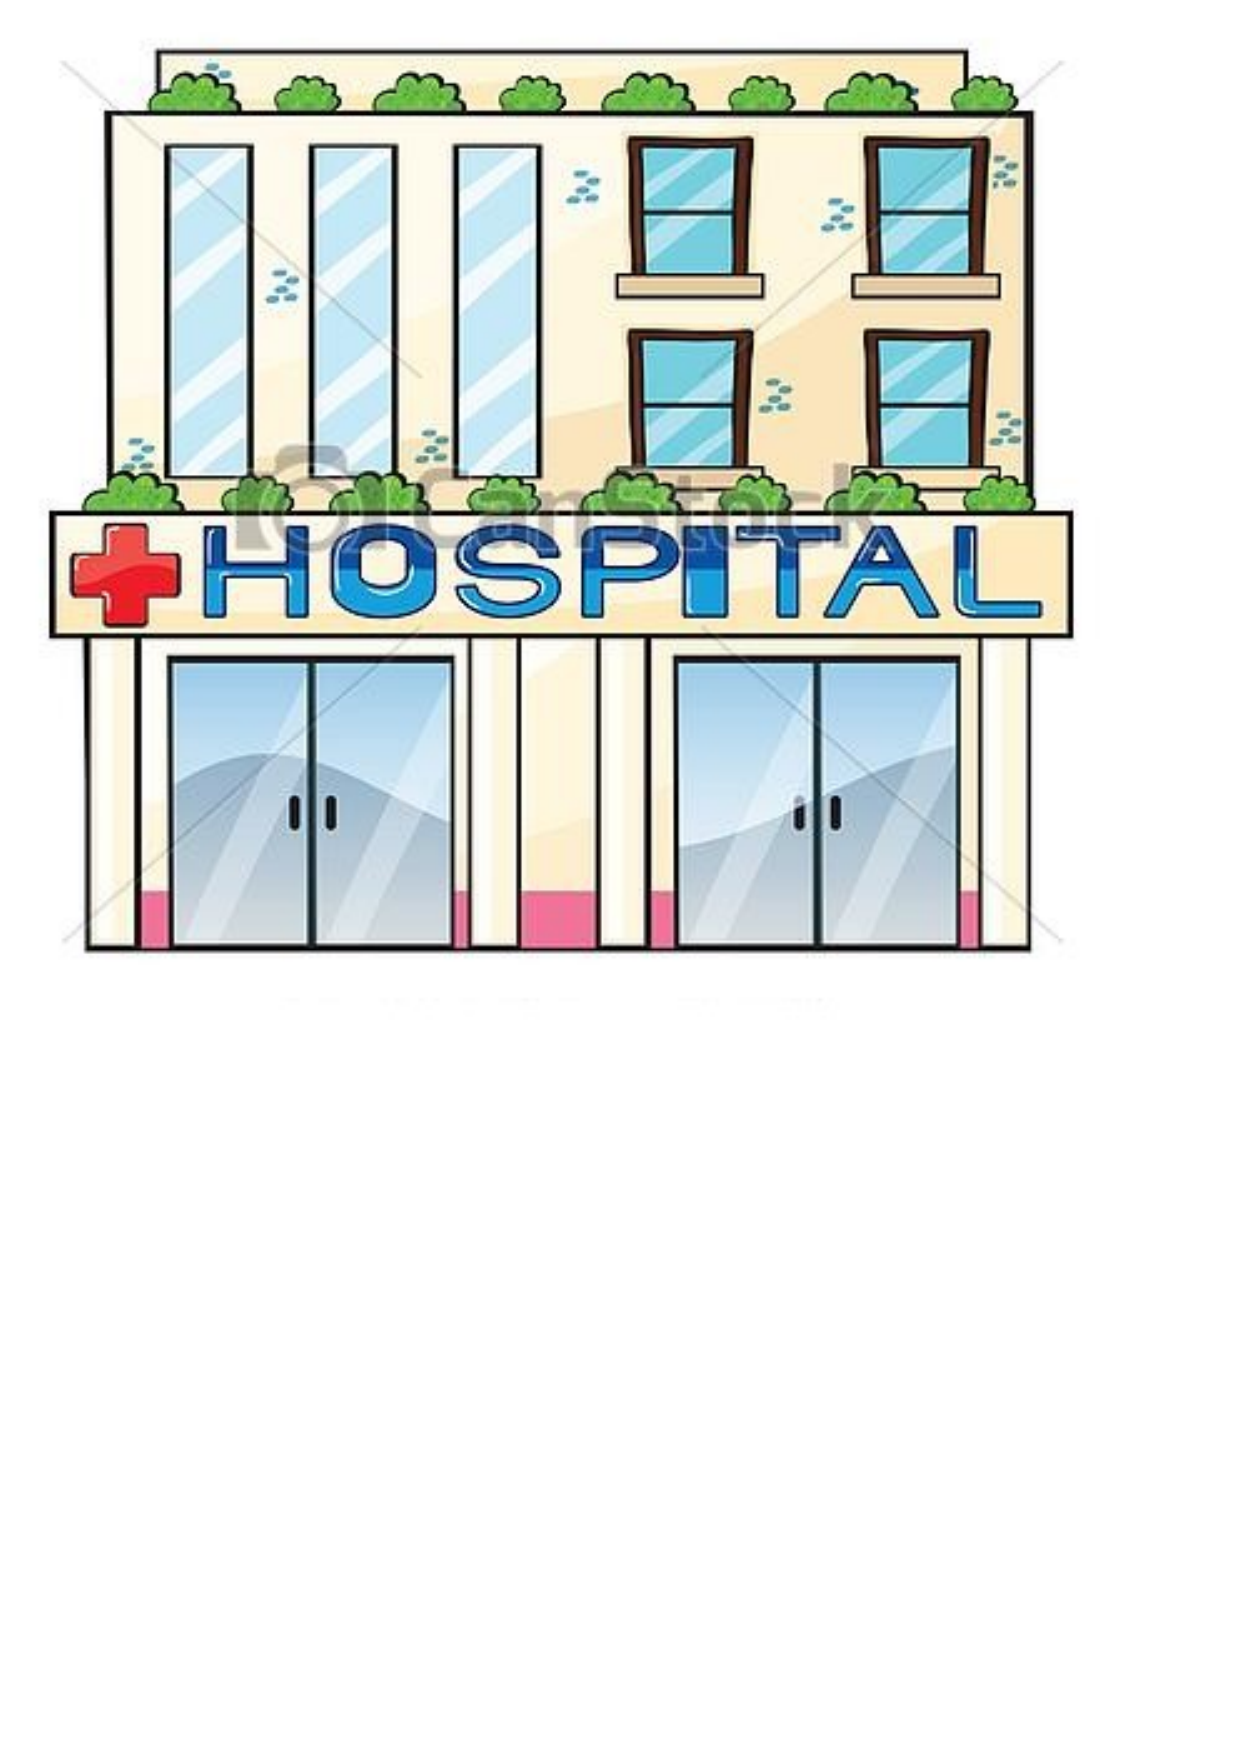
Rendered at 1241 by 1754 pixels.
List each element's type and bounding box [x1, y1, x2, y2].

picture [0, 0, 1124, 1054]
